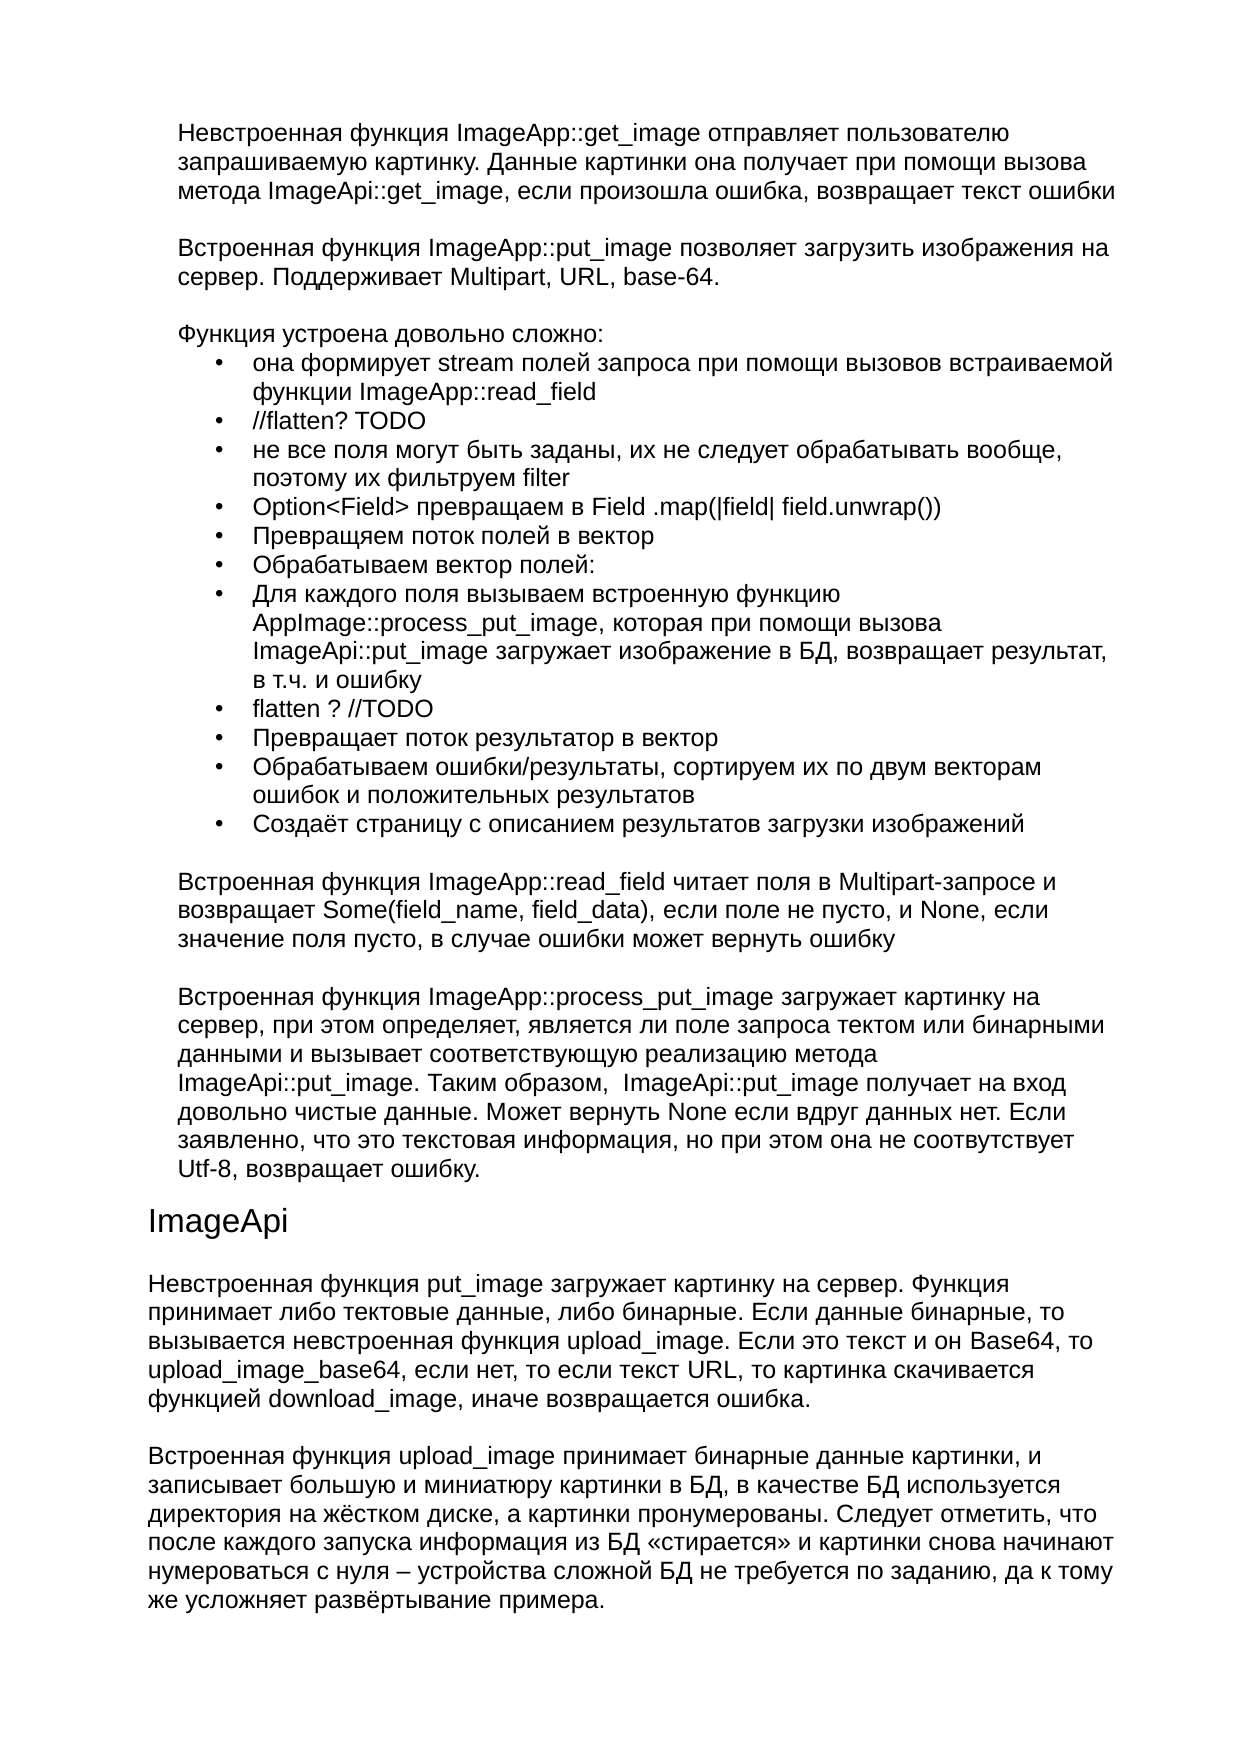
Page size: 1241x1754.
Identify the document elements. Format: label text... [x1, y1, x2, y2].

text Встроенная функция ImageApp::process_put_image загружает картинку на сервер, при этом определяет, является ли поле запроса тектом или бинарными данными и вызывает соответствующую реализацию метода ImageApi::put_image. Таким образом, ImageApi::put_image получает на вход довольно чистые данные. Может вернуть None если вдруг данных нет. Если заявленно, что это текстовая информация, но при этом она не соотвутствует Utf-8, возвращает ошибку. [177, 982, 1122, 1183]
text Встроенная функция upload_image принимает бинарные данные картинки, и записывает большую и миниатюру картинки в БД, в качестве БД используется директория на жёстком диске, а картинки пронумерованы. Следует отметить, что после каждого запуска информация из БД «стирается» и картинки снова начинают нумероваться с нуля – устройства сложной БД не требуется по заданию, да к тому же усложняет развёртывание примера. [148, 1441, 1122, 1614]
list Превращяем поток полей в вектор [215, 521, 1122, 550]
list Обрабатываем вектор полей: [215, 550, 1122, 579]
list //flatten? TODO [215, 406, 1122, 434]
list Создаёт страницу с описанием результатов загрузки изображений [215, 809, 1122, 838]
text Встроенная функция ImageApp::put_image позволяет загрузить изображения на сервер. Поддерживает Multipart, URL, base-64. [177, 233, 1122, 291]
list она формирует stream полей запроса при помощи вызовов встраиваемой функции ImageApp::read_field [215, 348, 1122, 406]
text Встроенная функция ImageApp::read_field читает поля в Multipart-запросе и возвращает Some(field_name, field_data), если поле не пусто, и None, если значение поля пусто, в случае ошибки может вернуть ошибку [177, 867, 1122, 953]
list Превращает поток результатор в вектор [215, 723, 1122, 752]
text Невстроенная функция put_image загружает картинку на сервер. Функция принимает либо тектовые данные, либо бинарные. Если данные бинарные, то вызывается невстроенная функция upload_image. Если это текст и он Base64, то upload_image_base64, если нет, то если текст URL, то картинка скачивается функцией download_image, иначе возвращается ошибка. [148, 1269, 1122, 1412]
list Обрабатываем ошибки/результаты, сортируем их по двум векторам ошибок и положительных результатов [215, 752, 1122, 809]
list Option<Field> превращаем в Field .map(|field| field.unwrap()) [215, 492, 1122, 521]
list flatten ? //TODO [215, 694, 1122, 723]
list Для каждого поля вызываем встроенную функцию AppImage::process_put_image, которая при помощи вызова ImageApi::put_image загружает изображение в БД, возвращает результат, в т.ч. и ошибку [215, 579, 1122, 694]
text Функция устроена довольно сложно: [177, 319, 1122, 348]
text Невстроенная функция ImageApp::get_image отправляет пользователю запрашиваемую картинку. Данные картинки она получает при помощи вызова метода ImageApi::get_image, если произошла ошибка, возвращает текст ошибки [177, 118, 1122, 204]
text ImageApi [148, 1201, 1122, 1239]
list не все поля могут быть заданы, их не следует обрабатывать вообще, поэтому их фильтруем filter [215, 434, 1122, 492]
